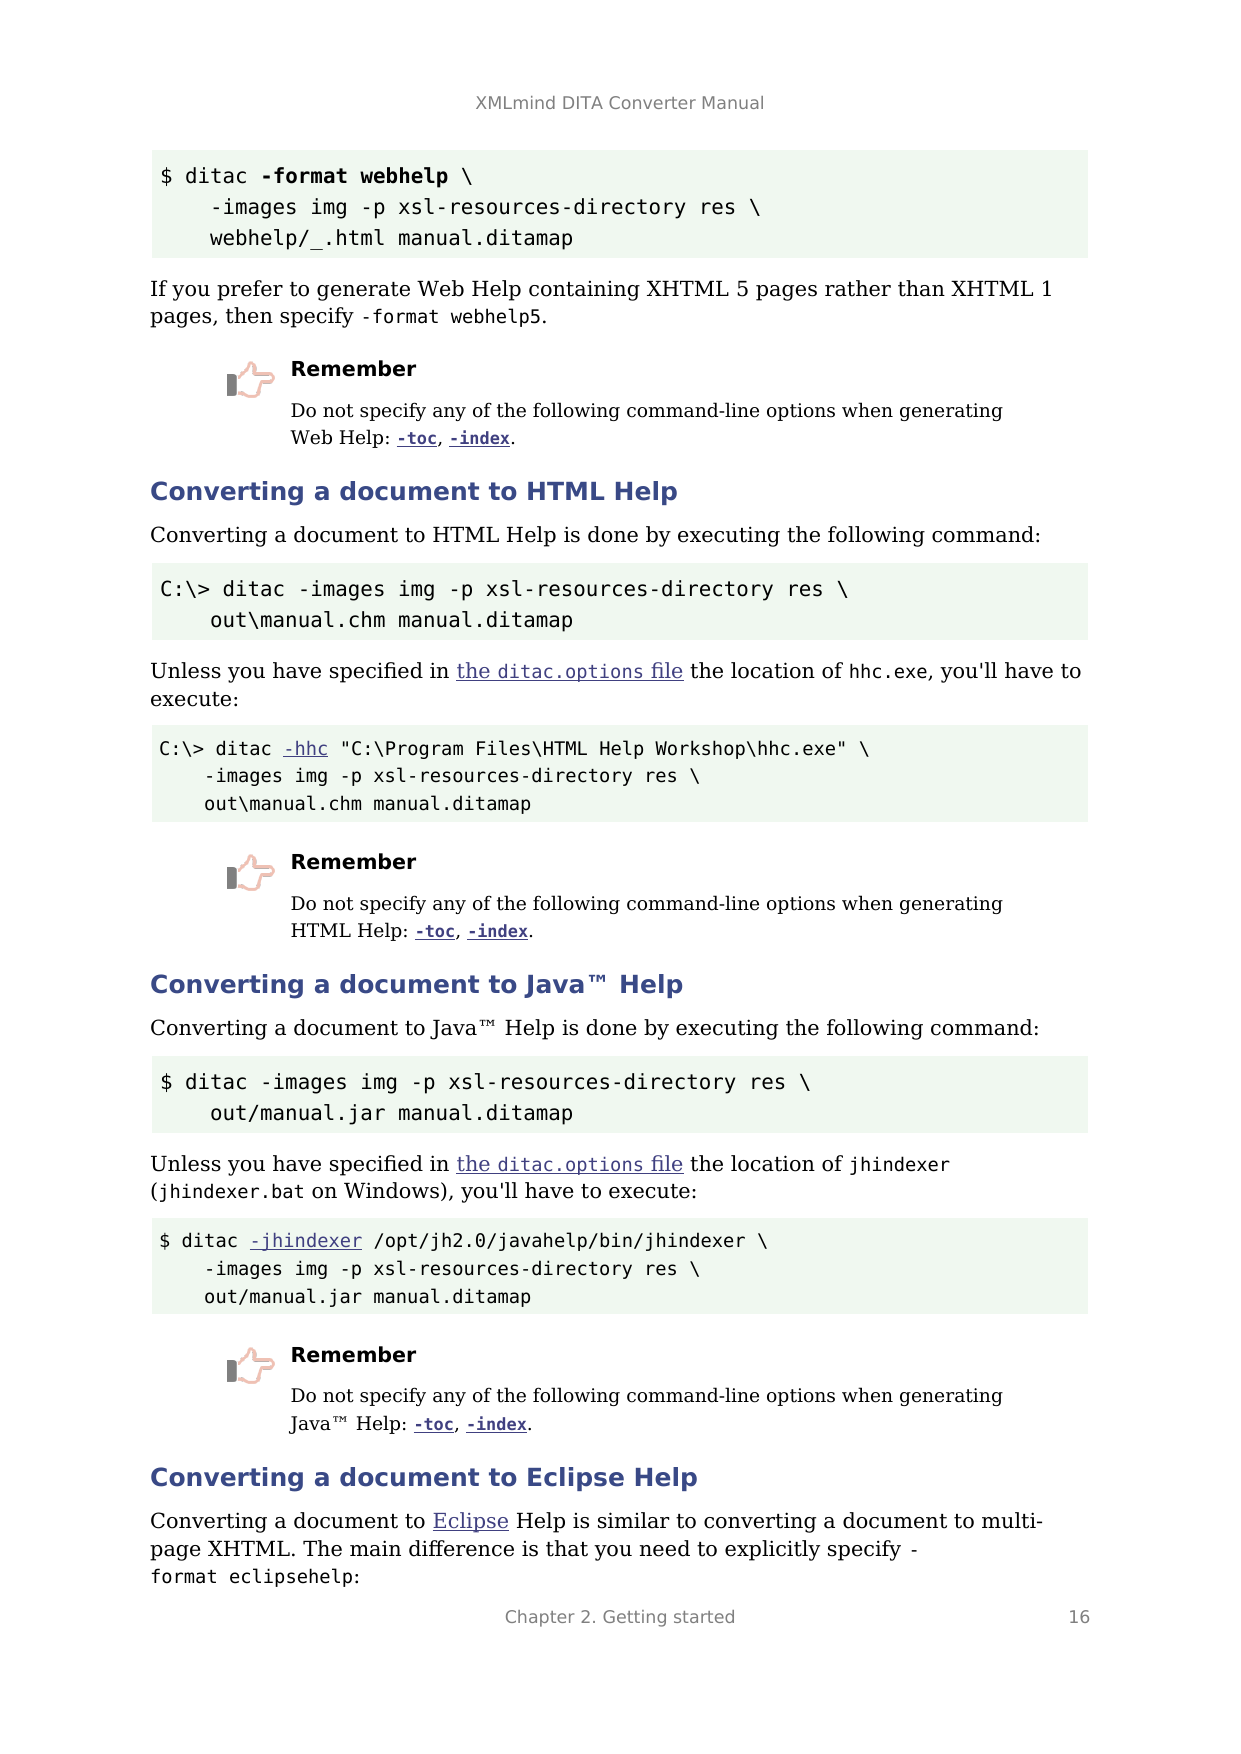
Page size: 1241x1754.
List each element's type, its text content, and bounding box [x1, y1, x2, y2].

text $ ditac -images img -p xsl-resources-directory res \ out/manual.jar manual.ditamap [152, 1056, 1088, 1133]
table_header [225, 1342, 290, 1435]
table_header Remember Do not specify any of the following command-line options when generating HTML Help: -toc, -index. [290, 849, 1015, 942]
text Converting a document to Java™ Help [150, 970, 1090, 999]
text C:\> ditac -hhc "C:\Program Files\HTML Help Workshop\hhc.exe" \ -images img -p xsl-resources-directory res \ out\manual.chm manual.ditamap [152, 725, 1088, 822]
text Unless you have specified in the ditac.options file the location of hhc.exe, you'll have to execute: [150, 655, 1090, 711]
table_header Remember Do not specify any of the following command-line options when generating Java™ Help: -toc, -index. [290, 1342, 1015, 1435]
text Converting a document to HTML Help [150, 477, 1090, 506]
table_header Remember Do not specify any of the following command-line options when generating Web Help: -toc, -index. [290, 356, 1015, 449]
text Converting a document to Eclipse Help [150, 1463, 1090, 1492]
text Unless you have specified in the ditac.options file the location of jhindexer (jhindexer.bat on Windows), you'll have to execute: [150, 1148, 1090, 1204]
text If you prefer to generate Web Help containing XHTML 5 pages rather than XHTML 1 pages, then specify -format webhelp5. [150, 273, 1090, 329]
picture [225, 356, 275, 407]
text Converting a document to Eclipse Help is similar to converting a document to multi-page XHTML. The main difference is that you need to explicitly specify -format eclipsehelp: [150, 1506, 1090, 1589]
text $ ditac -format webhelp \ -images img -p xsl-resources-directory res \ webhelp/_.html manual.ditamap [152, 150, 1088, 258]
picture [225, 849, 275, 900]
table_header [225, 356, 290, 449]
text Converting a document to HTML Help is done by executing the following command: [150, 520, 1090, 547]
table_header [225, 849, 290, 942]
picture [225, 1342, 275, 1393]
text C:\> ditac -images img -p xsl-resources-directory res \ out\manual.chm manual.ditamap [152, 563, 1088, 640]
text Converting a document to Java™ Help is done by executing the following command: [150, 1013, 1090, 1040]
text $ ditac -jhindexer /opt/jh2.0/javahelp/bin/jhindexer \ -images img -p xsl-resources-directory res \ out/manual.jar manual.ditamap [152, 1218, 1088, 1314]
